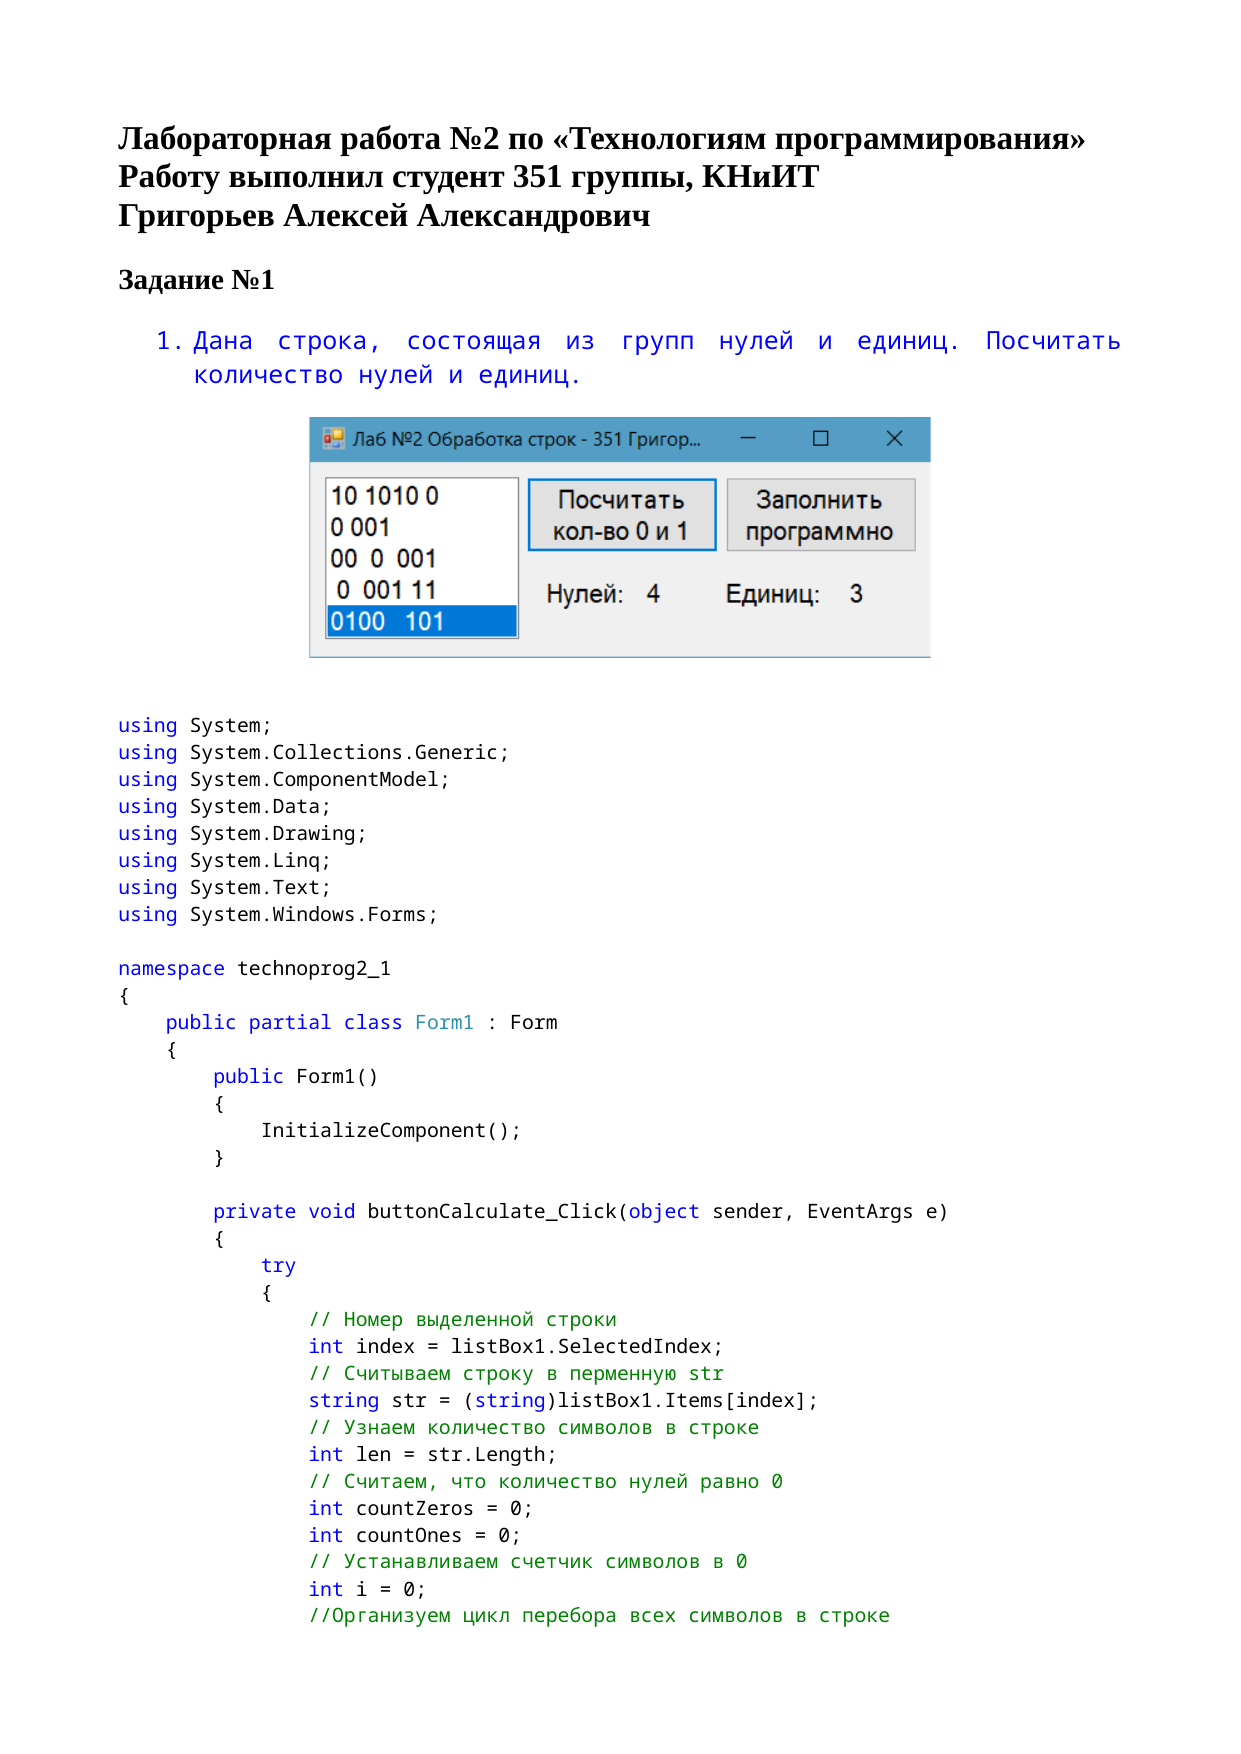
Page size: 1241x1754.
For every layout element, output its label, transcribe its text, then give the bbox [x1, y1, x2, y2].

text Задание №1 [118, 262, 1122, 295]
text int countZeros = 0; [118, 1494, 1122, 1521]
text Работу выполнил студент 351 группы, КНиИТ [118, 156, 1122, 195]
text public partial class Form1 : Form [118, 1008, 1122, 1035]
text // Устанавливаем счетчик символов в 0 [118, 1548, 1122, 1575]
text InitializeComponent(); [118, 1116, 1122, 1143]
text private void buttonCalculate_Click(object sender, EventArgs e) [118, 1197, 1122, 1224]
text { [118, 1278, 1122, 1305]
text //Организуем цикл перебора всех символов в строке [118, 1602, 1122, 1629]
text using System.Windows.Forms; [118, 900, 1122, 927]
text Лабораторная работа №2 по «Технологиям программирования» [118, 118, 1122, 156]
text using System.Data; [118, 792, 1122, 819]
text namespace technoprog2_1 [118, 954, 1122, 981]
text using System.Drawing; [118, 819, 1122, 846]
text try [118, 1251, 1122, 1278]
list Дана строка, состоящая из групп нулей и единиц. Посчитать количество нулей и единиц. [156, 322, 1122, 391]
text { [118, 981, 1122, 1008]
text using System; [118, 711, 1122, 738]
text // Считаем, что количество нулей равно 0 [118, 1467, 1122, 1494]
text // Считываем строку в перменную str [118, 1359, 1122, 1386]
text int countOnes = 0; [118, 1521, 1122, 1548]
text using System.Linq; [118, 846, 1122, 873]
text string str = (string)listBox1.Items[index]; [118, 1386, 1122, 1413]
text int i = 0; [118, 1575, 1122, 1602]
text Григорьев Алексей Александрович [118, 195, 1122, 233]
text int len = str.Length; [118, 1440, 1122, 1467]
text int index = listBox1.SelectedIndex; [118, 1332, 1122, 1359]
text using System.Collections.Generic; [118, 738, 1122, 765]
text { [118, 1224, 1122, 1251]
text } [118, 1143, 1122, 1170]
text { [118, 1089, 1122, 1116]
text // Узнаем количество символов в строке [118, 1413, 1122, 1440]
text public Form1() [118, 1062, 1122, 1089]
text using System.ComponentModel; [118, 765, 1122, 792]
text using System.Text; [118, 873, 1122, 900]
text { [118, 1035, 1122, 1062]
text // Номер выделенной строки [118, 1305, 1122, 1332]
picture [309, 417, 931, 658]
